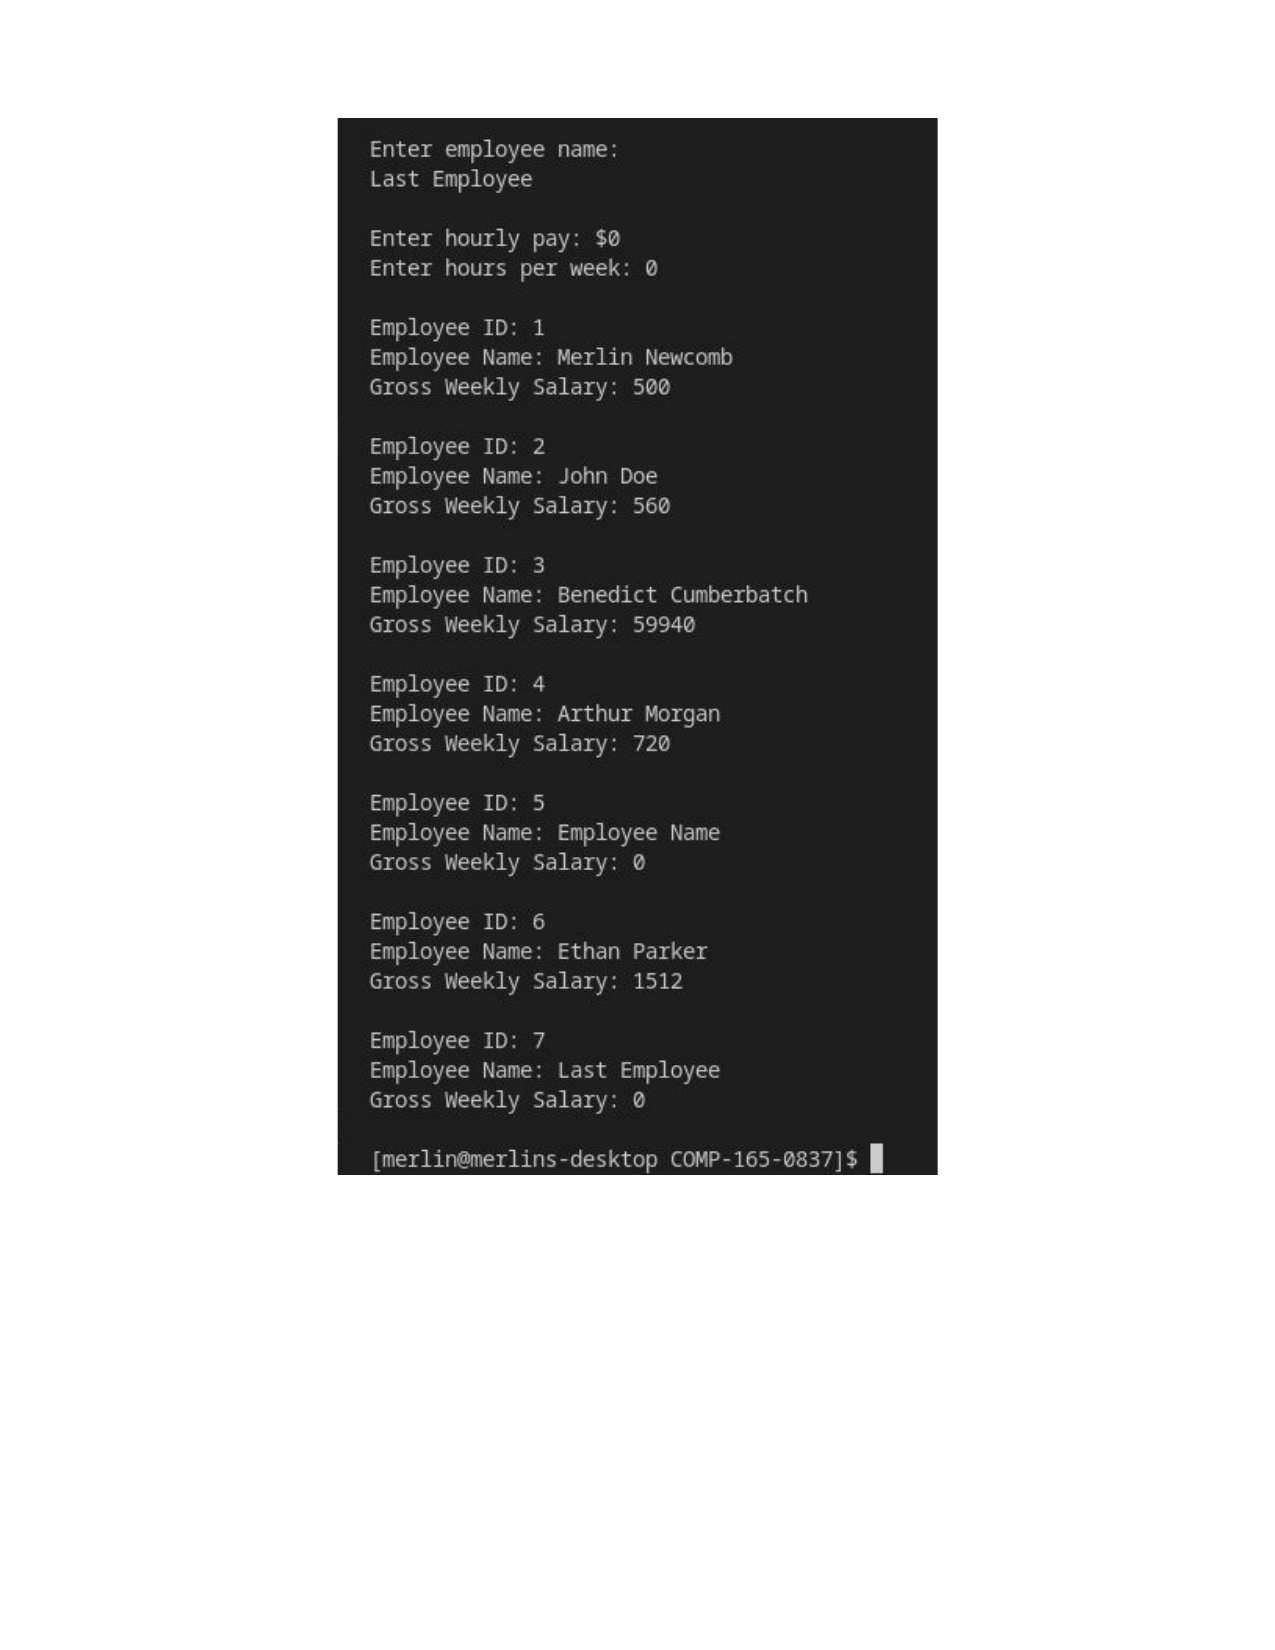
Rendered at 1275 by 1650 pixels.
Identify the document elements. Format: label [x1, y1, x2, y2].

picture [337, 118, 938, 1175]
